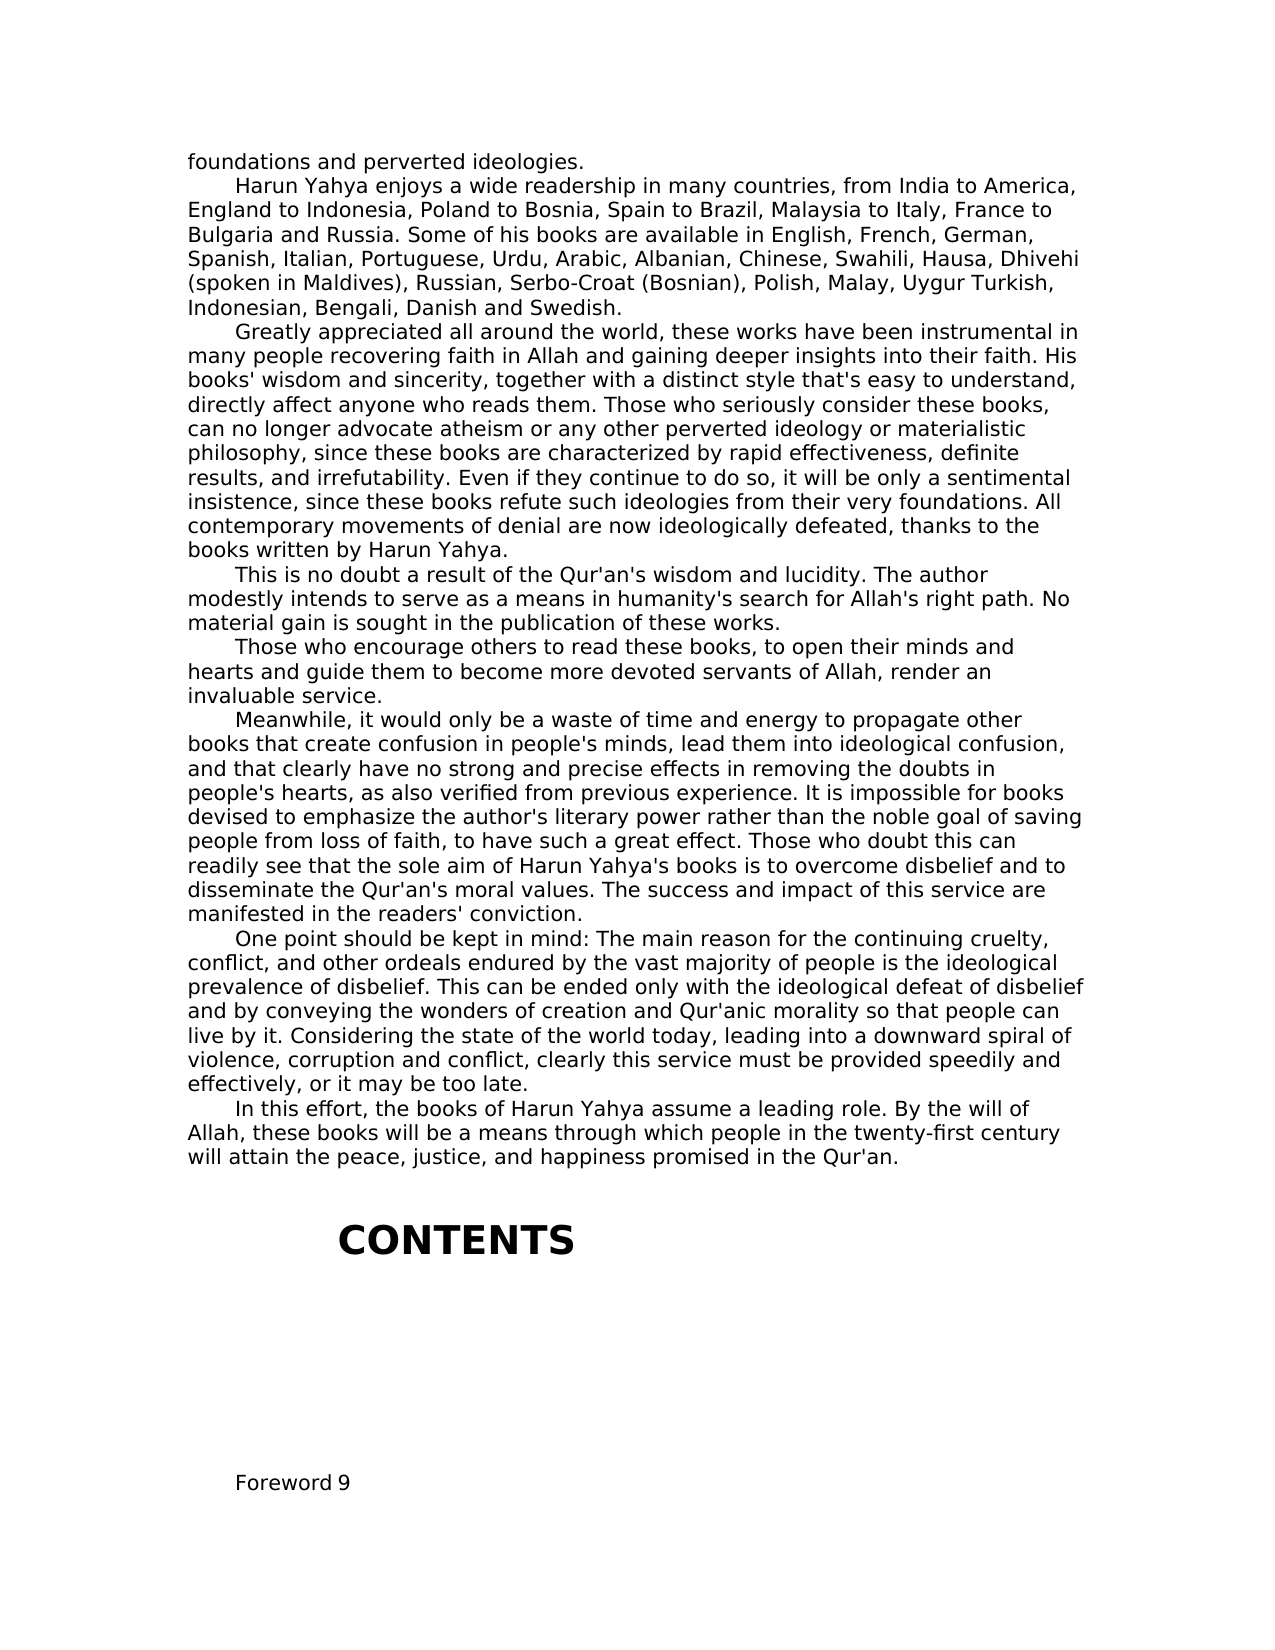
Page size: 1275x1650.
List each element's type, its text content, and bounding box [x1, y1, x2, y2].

text Greatly appreciated all around the world, these works have been instrumental in many people recovering faith in Allah and gaining deeper insights into their faith. His books' wisdom and sincerity, together with a distinct style that's easy to understand, directly affect anyone who reads them. Those who seriously consider these books, can no longer advocate atheism or any other perverted ideology or materialistic philosophy, since these books are characterized by rapid effectiveness, definite results, and irrefutability. Even if they continue to do so, it will be only a sentimental insistence, since these books refute such ideologies from their very foundations. All contemporary movements of denial are now ideologically defeated, thanks to the books written by Harun Yahya. [187, 320, 1087, 563]
text Harun Yahya enjoys a wide readership in many countries, from India to America, England to Indonesia, Poland to Bosnia, Spain to Brazil, Malaysia to Italy, France to Bulgaria and Russia. Some of his books are available in English, French, German, Spanish, Italian, Portuguese, Urdu, Arabic, Albanian, Chinese, Swahili, Hausa, Dhivehi (spoken in Maldives), Russian, Serbo-Croat (Bosnian), Polish, Malay, Uygur Turkish, Indonesian, Bengali, Danish and Swedish. [187, 174, 1087, 320]
text Meanwhile, it would only be a waste of time and energy to propagate other books that create confusion in people's minds, lead them into ideological confusion, and that clearly have no strong and precise effects in removing the doubts in people's hearts, as also verified from previous experience. It is impossible for books devised to emphasize the author's literary power rather than the noble goal of saving people from loss of faith, to have such a great effect. Those who doubt this can readily see that the sole aim of Harun Yahya's books is to overcome disbelief and to disseminate the Qur'an's moral values. The success and impact of this service are manifested in the readers' conviction. [187, 708, 1087, 927]
text In this effort, the books of Harun Yahya assume a leading role. By the will of Allah, these books will be a means through which people in the twenty-first century will attain the peace, justice, and happiness promised in the Qur'an. [187, 1097, 1087, 1169]
text Those who encourage others to read these books, to open their minds and hearts and guide them to become more devoted servants of Allah, render an invaluable service. [187, 635, 1087, 708]
text One point should be kept in mind: The main reason for the continuing cruelty, conflict, and other ordeals endured by the vast majority of people is the ideological prevalence of disbelief. This can be ended only with the ideological defeat of disbelief and by conveying the wonders of creation and Qur'anic morality so that people can live by it. Considering the state of the world today, leading into a downward spiral of violence, corruption and conflict, clearly this service must be provided speedily and effectively, or it may be too late. [187, 927, 1087, 1097]
text CONTENTS [262, 1218, 1087, 1264]
text This is no doubt a result of the Qur'an's wisdom and lucidity. The author modestly intends to serve as a means in humanity's search for Allah's right path. No material gain is sought in the publication of these works. [187, 563, 1087, 635]
text foundations and perverted ideologies. [187, 150, 1087, 174]
text Foreword 9 [187, 1471, 1087, 1495]
